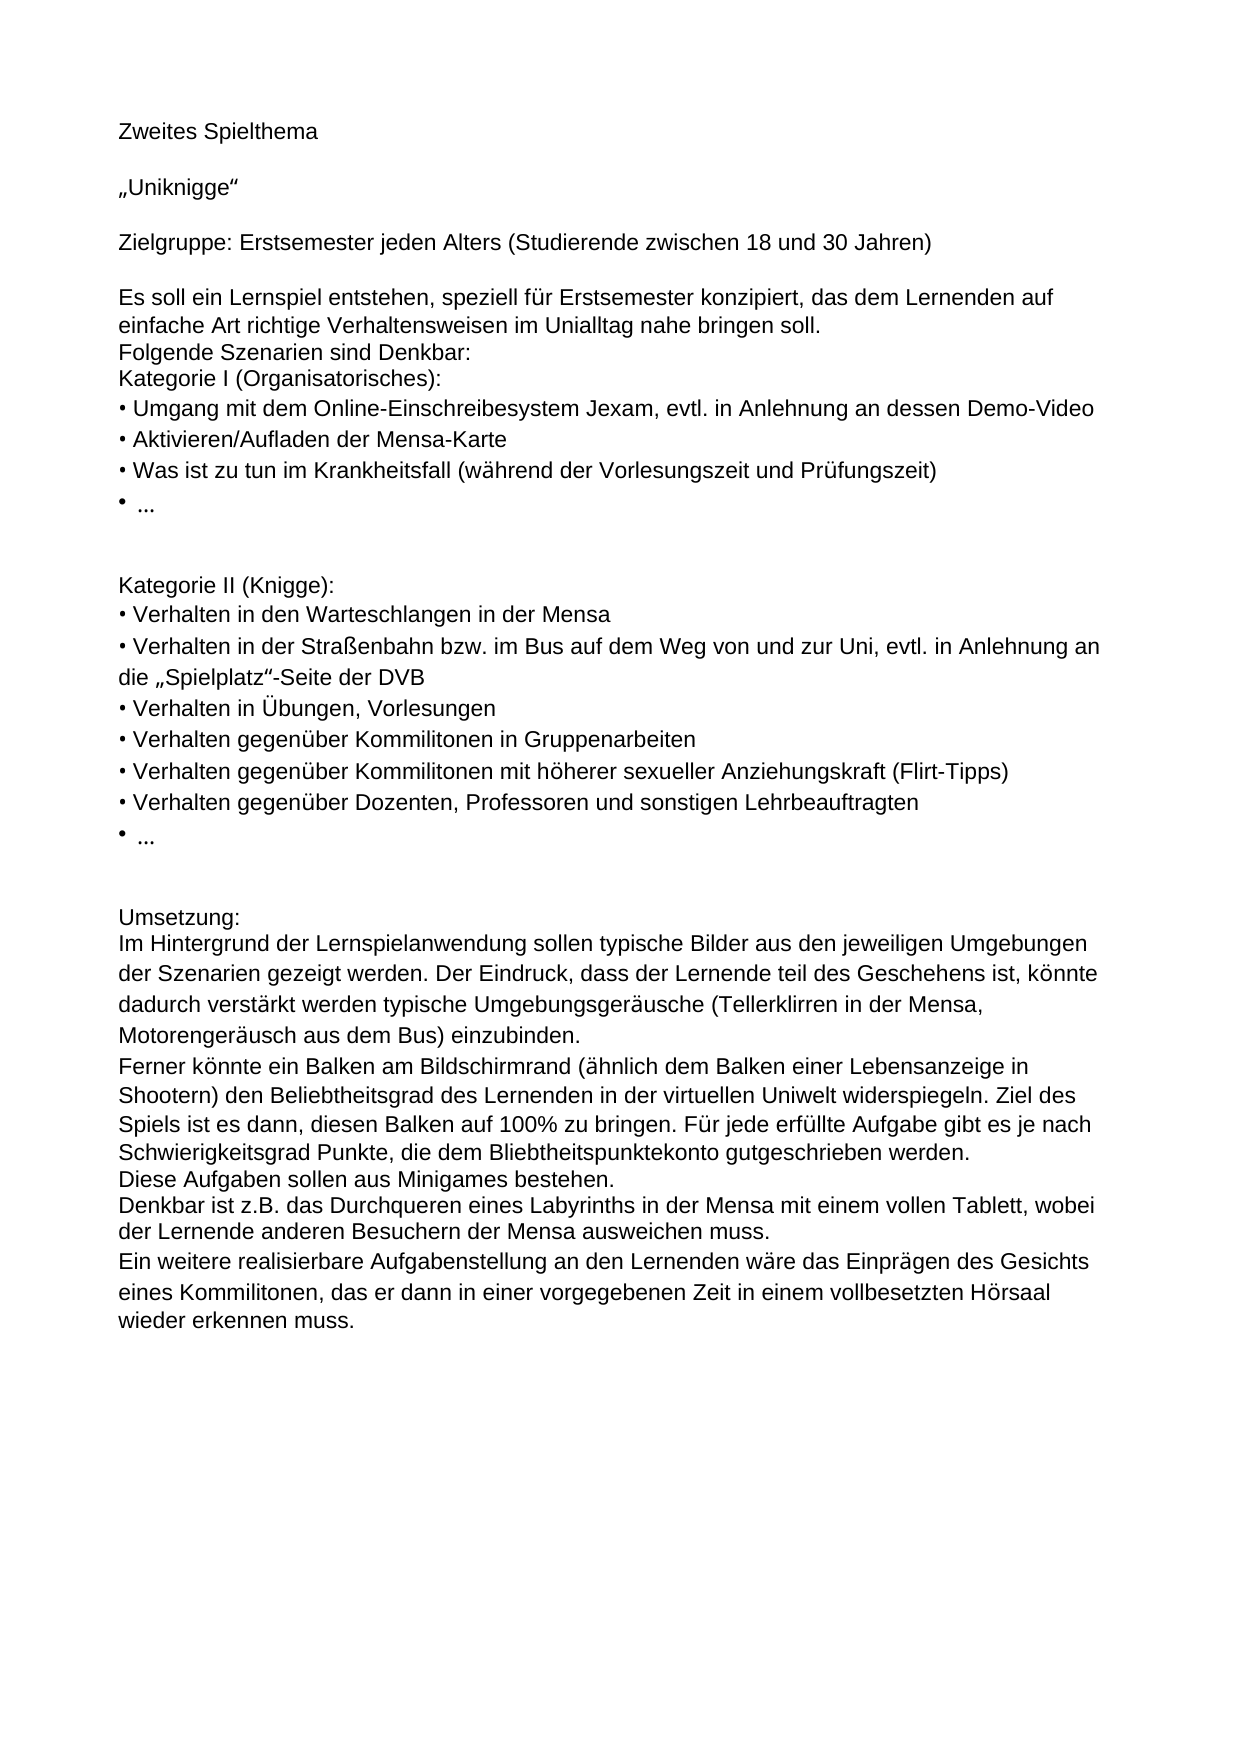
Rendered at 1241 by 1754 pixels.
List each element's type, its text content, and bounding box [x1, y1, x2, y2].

text • Verhalten gegenüber Kommilitonen in Gruppenarbeiten [118, 723, 1122, 754]
text Ein weitere realisierbare Aufgabenstellung an den Lernenden wäre das Einprägen des Gesichts [118, 1244, 1122, 1276]
text Im Hintergrund der Lernspielanwendung sollen typische Bilder aus den jeweiligen Umgebungen [118, 930, 1122, 957]
text dadurch verstärkt werden typische Umgebungsgeräusche (Tellerklirren in der Mensa, [118, 988, 1122, 1019]
text Umsetzung: [118, 904, 1122, 930]
text • Was ist zu tun im Krankheitsfall (während der Vorlesungszeit und Prüfungszeit) [118, 454, 1122, 485]
text • Verhalten in Übungen, Vorlesungen [118, 692, 1122, 723]
text Kategorie II (Knigge): [118, 572, 1122, 598]
text Motorengeräusch aus dem Bus) einzubinden. [118, 1019, 1122, 1050]
text der Szenarien gezeigt werden. Der Eindruck, dass der Lernende teil des Geschehens ist, könnte [118, 957, 1122, 988]
text eines Kommilitonen, das er dann in einer vorgegebenen Zeit in einem vollbesetzten Hörsaal [118, 1276, 1122, 1307]
text der Lernende anderen Besuchern der Mensa ausweichen muss. [118, 1218, 1122, 1244]
text wieder erkennen muss. [118, 1307, 1122, 1333]
text • Verhalten gegenüber Kommilitonen mit höherer sexueller Anziehungskraft (Flirt-Tipps) [118, 754, 1122, 786]
text die „Spielplatz“-Seite der DVB [118, 661, 1122, 692]
text Shootern) den Beliebtheitsgrad des Lernenden in der virtuellen Uniwelt widerspiegeln. Ziel des [118, 1082, 1122, 1108]
text einfache Art richtige Verhaltensweisen im Unialltag nahe bringen soll. [118, 312, 1122, 339]
text Denkbar ist z.B. das Durchqueren eines Labyrinths in der Mensa mit einem vollen Tablett, wobei [118, 1192, 1122, 1218]
text Kategorie I (Organisatorisches): [118, 365, 1122, 391]
text Zielgruppe: Erstsemester jeden Alters (Studierende zwischen 18 und 30 Jahren) [118, 228, 1122, 255]
list … [118, 485, 1122, 519]
text Es soll ein Lernspiel entstehen, speziell für Erstsemester konzipiert, das dem Lernenden auf [118, 281, 1122, 312]
text Zweites Spielthema [118, 118, 1122, 144]
text • Umgang mit dem Online-Einschreibesystem Jexam, evtl. in Anlehnung an dessen Demo-Video [118, 391, 1122, 423]
text „Uniknigge“ [118, 171, 1122, 202]
text • Verhalten in den Warteschlangen in der Mensa [118, 598, 1122, 629]
text Diese Aufgaben sollen aus Minigames bestehen. [118, 1166, 1122, 1192]
text Schwierigkeitsgrad Punkte, die dem Bliebtheitspunktekonto gutgeschrieben werden. [118, 1139, 1122, 1166]
text • Aktivieren/Aufladen der Mensa-Karte [118, 423, 1122, 454]
text Ferner könnte ein Balken am Bildschirmrand (ähnlich dem Balken einer Lebensanzeige in [118, 1050, 1122, 1082]
text Spiels ist es dann, diesen Balken auf 100% zu bringen. Für jede erfüllte Aufgabe gibt es je nach [118, 1108, 1122, 1139]
list … [118, 817, 1122, 851]
text Folgende Szenarien sind Denkbar: [118, 339, 1122, 365]
text • Verhalten gegenüber Dozenten, Professoren und sonstigen Lehrbeauftragten [118, 786, 1122, 817]
text • Verhalten in der Straßenbahn bzw. im Bus auf dem Weg von und zur Uni, evtl. in Anlehnung an [118, 629, 1122, 661]
